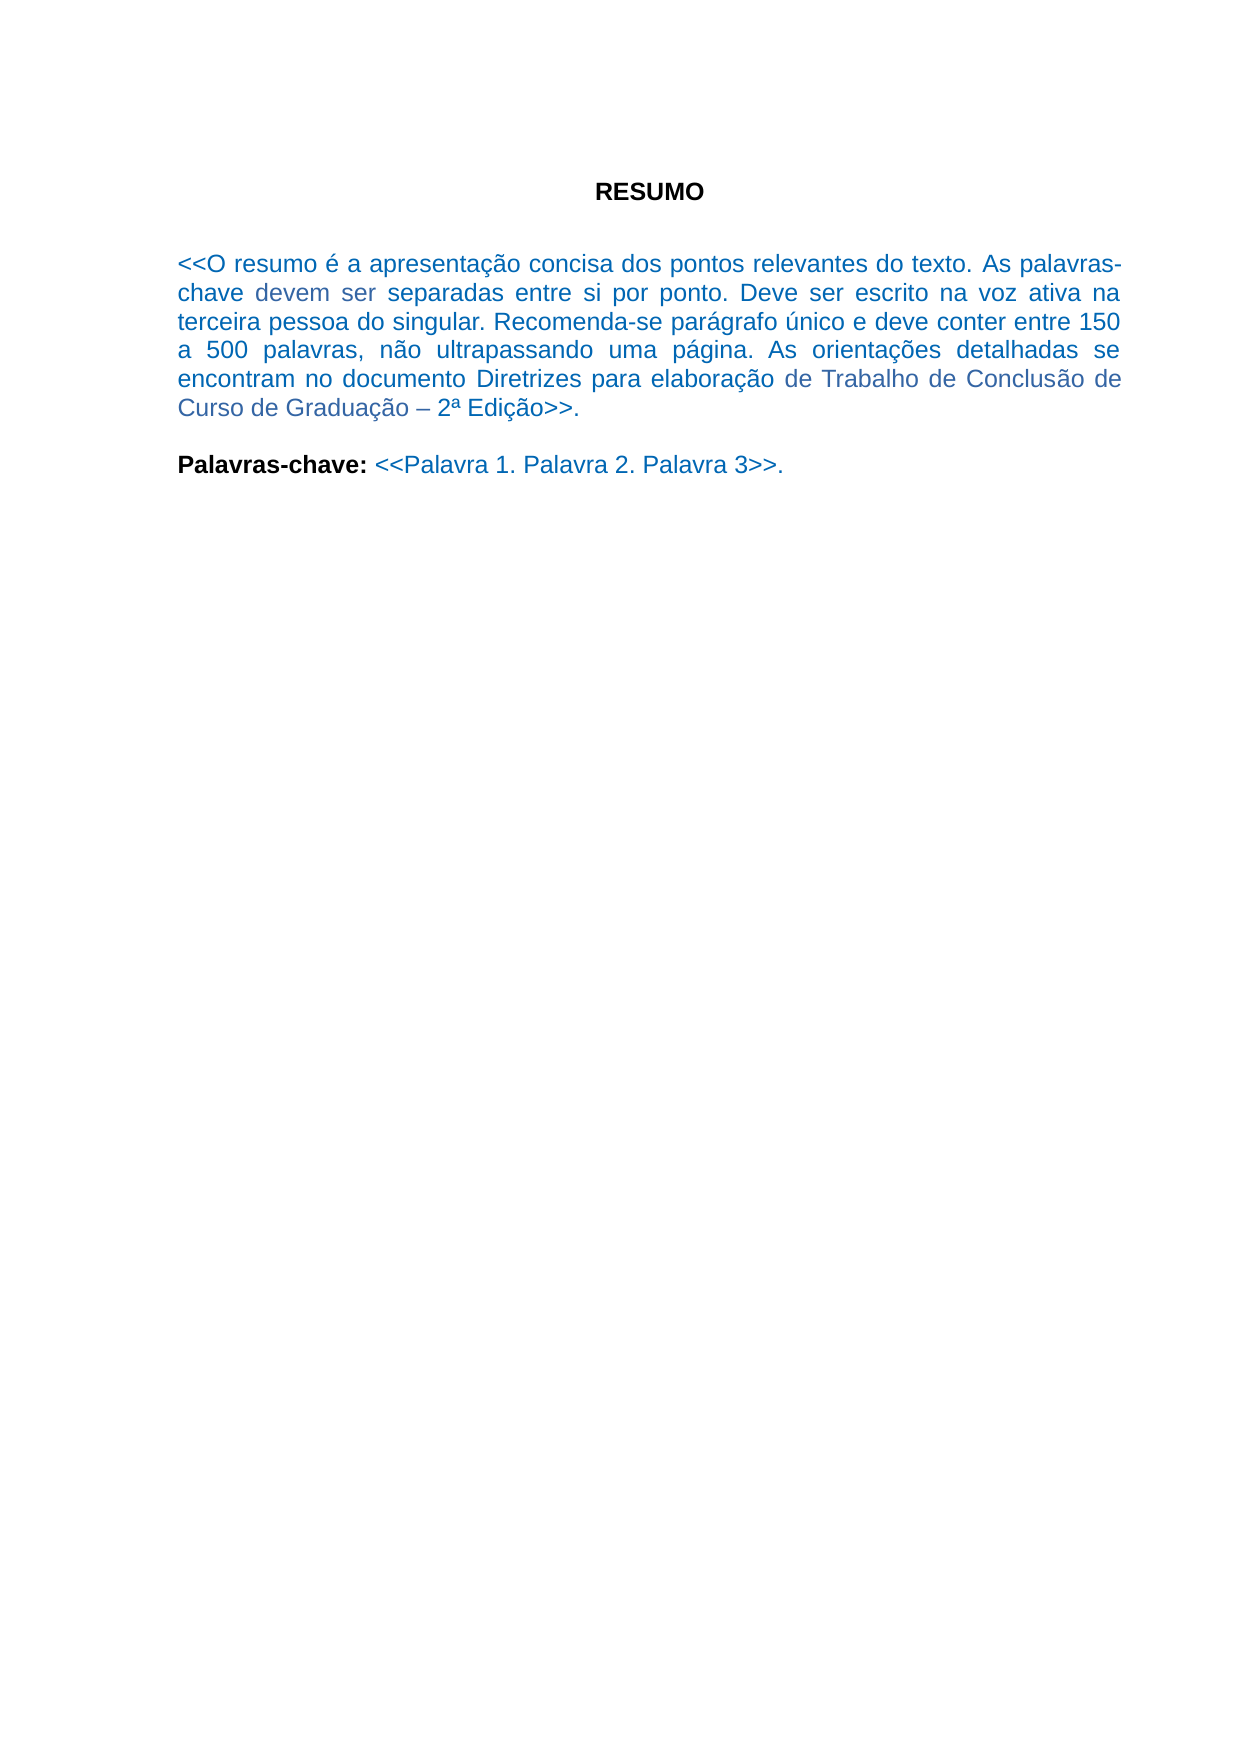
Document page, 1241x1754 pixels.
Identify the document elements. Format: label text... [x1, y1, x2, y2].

text RESUMO [177, 177, 1122, 206]
text Palavras-chave: <<Palavra 1. Palavra 2. Palavra 3>>. [177, 450, 1122, 479]
text <<O resumo é a apresentação concisa dos pontos relevantes do texto. As palavras-chave devem ser separadas entre si por ponto. Deve ser escrito na voz ativa na terceira pessoa do singular. Recomenda-se parágrafo único e deve conter entre 150 a 500 palavras, não ultrapassando uma página. As orientações detalhadas se encontram no documento Diretrizes para elaboração de Trabalho de Conclusão de Curso de Graduação – 2ª Edição>>. [177, 249, 1122, 422]
